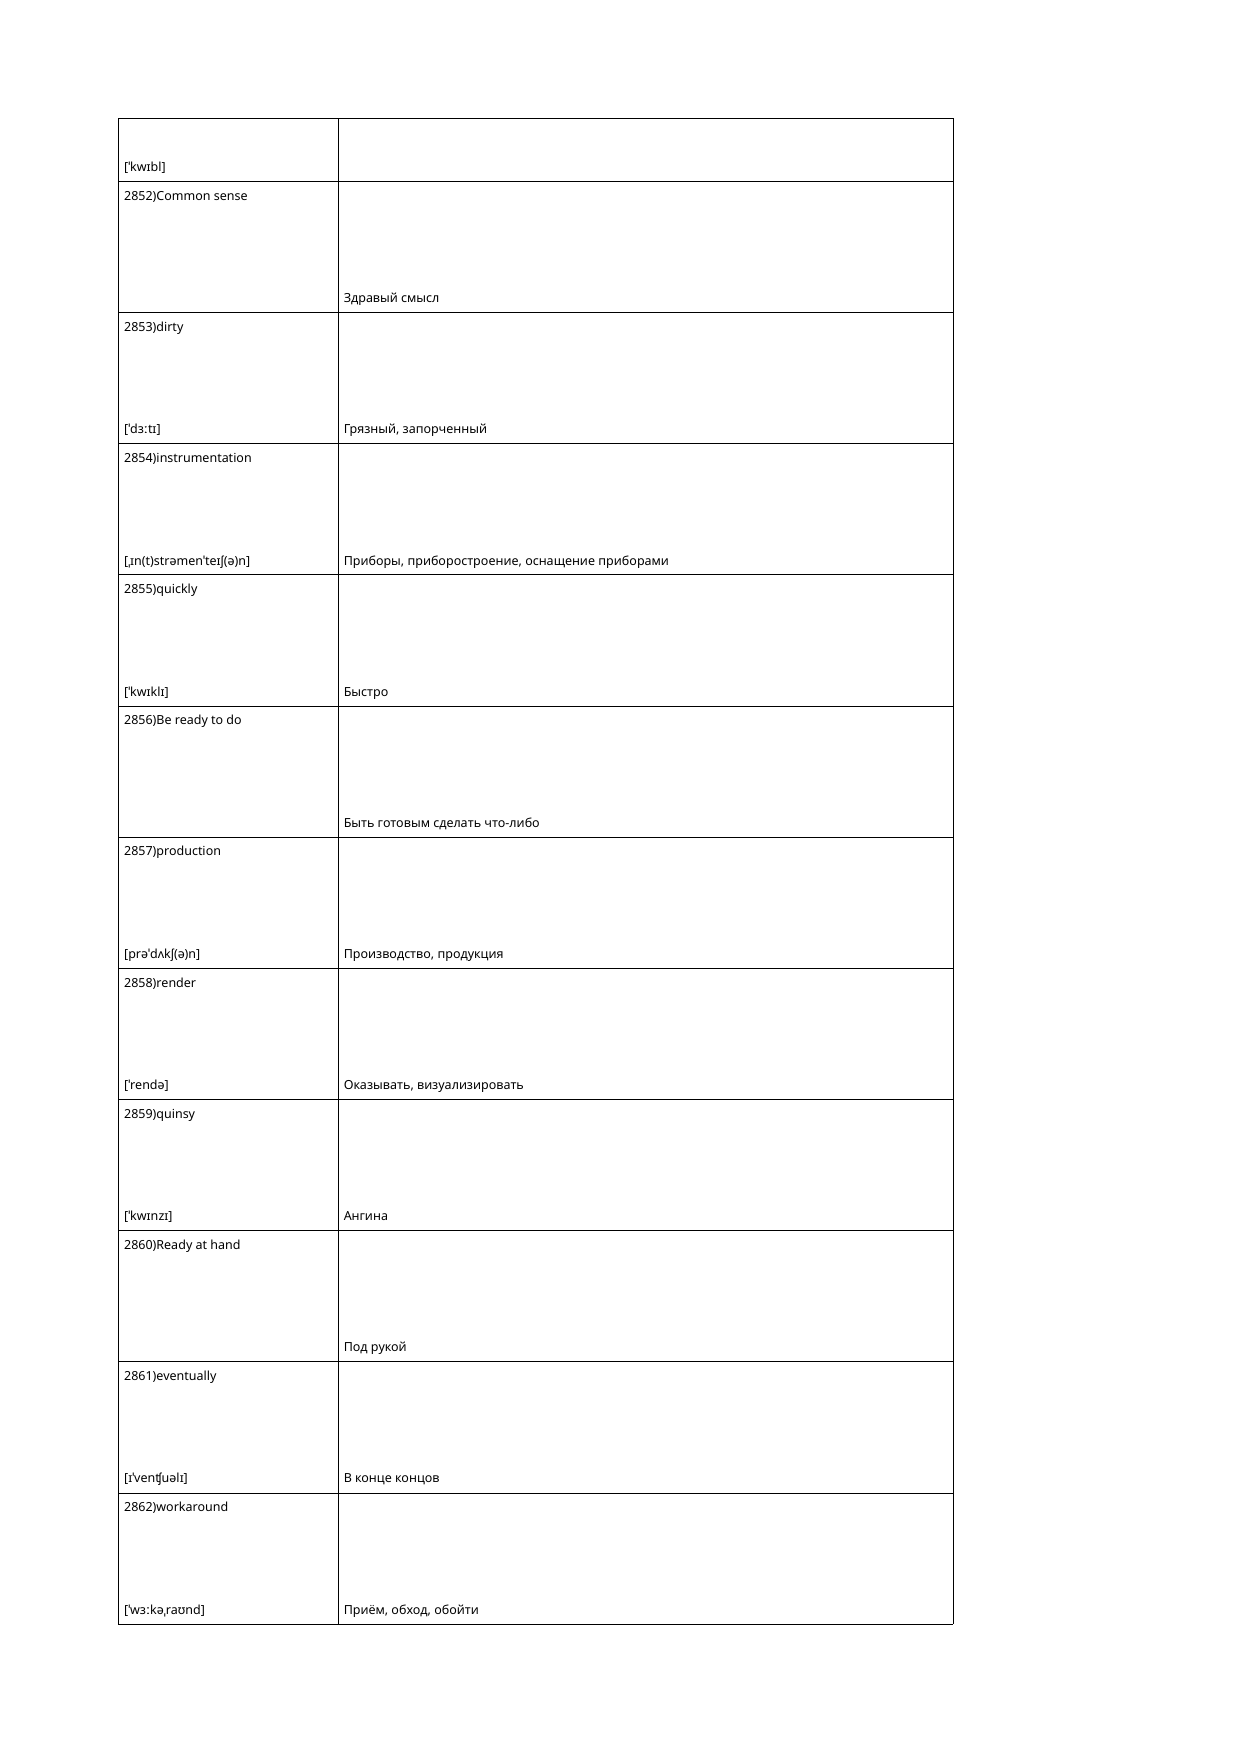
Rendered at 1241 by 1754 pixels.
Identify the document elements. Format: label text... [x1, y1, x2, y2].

table_cell 2855)quickly [ˈkwɪklɪ] [119, 575, 338, 706]
table_cell Здравый смысл [339, 182, 953, 312]
table_cell Оказывать, визуализировать [339, 969, 953, 1099]
table_cell 2856)Be ready to do [119, 707, 338, 837]
table_cell [ˈkwɪbl] [119, 119, 338, 181]
table_cell Под рукой [339, 1231, 953, 1361]
table_cell 2854)instrumentation [ˌɪn(t)strəmenˈteɪʃ(ə)n] [119, 444, 338, 574]
table_cell Быть готовым сделать что-либо [339, 707, 953, 837]
table_cell Быстро [339, 575, 953, 706]
table_cell 2860)Ready at hand [119, 1231, 338, 1361]
table_cell Приём, обход, обойти [339, 1494, 953, 1623]
table_cell 2857)production [prəˈdʌkʃ(ə)n] [119, 838, 338, 968]
table_cell В конце концов [339, 1362, 953, 1492]
table_cell 2852)Common sense [119, 182, 338, 312]
table_cell [339, 119, 953, 181]
table_cell 2853)dirty [ˈdɜːtɪ] [119, 313, 338, 443]
table_cell 2862)workaround [ˈwɜːkəˌraʊnd] [119, 1494, 338, 1623]
table_cell 2861)eventually [ɪˈvenʧuəlɪ] [119, 1362, 338, 1492]
table_cell 2858)render [ˈrendə] [119, 969, 338, 1099]
table_cell 2859)quinsy [ˈkwɪnzɪ] [119, 1100, 338, 1230]
table_cell Грязный, запорченный [339, 313, 953, 443]
table_cell Приборы, приборостроение, оснащение приборами [339, 444, 953, 574]
table_cell Ангина [339, 1100, 953, 1230]
table_cell Производство, продукция [339, 838, 953, 968]
